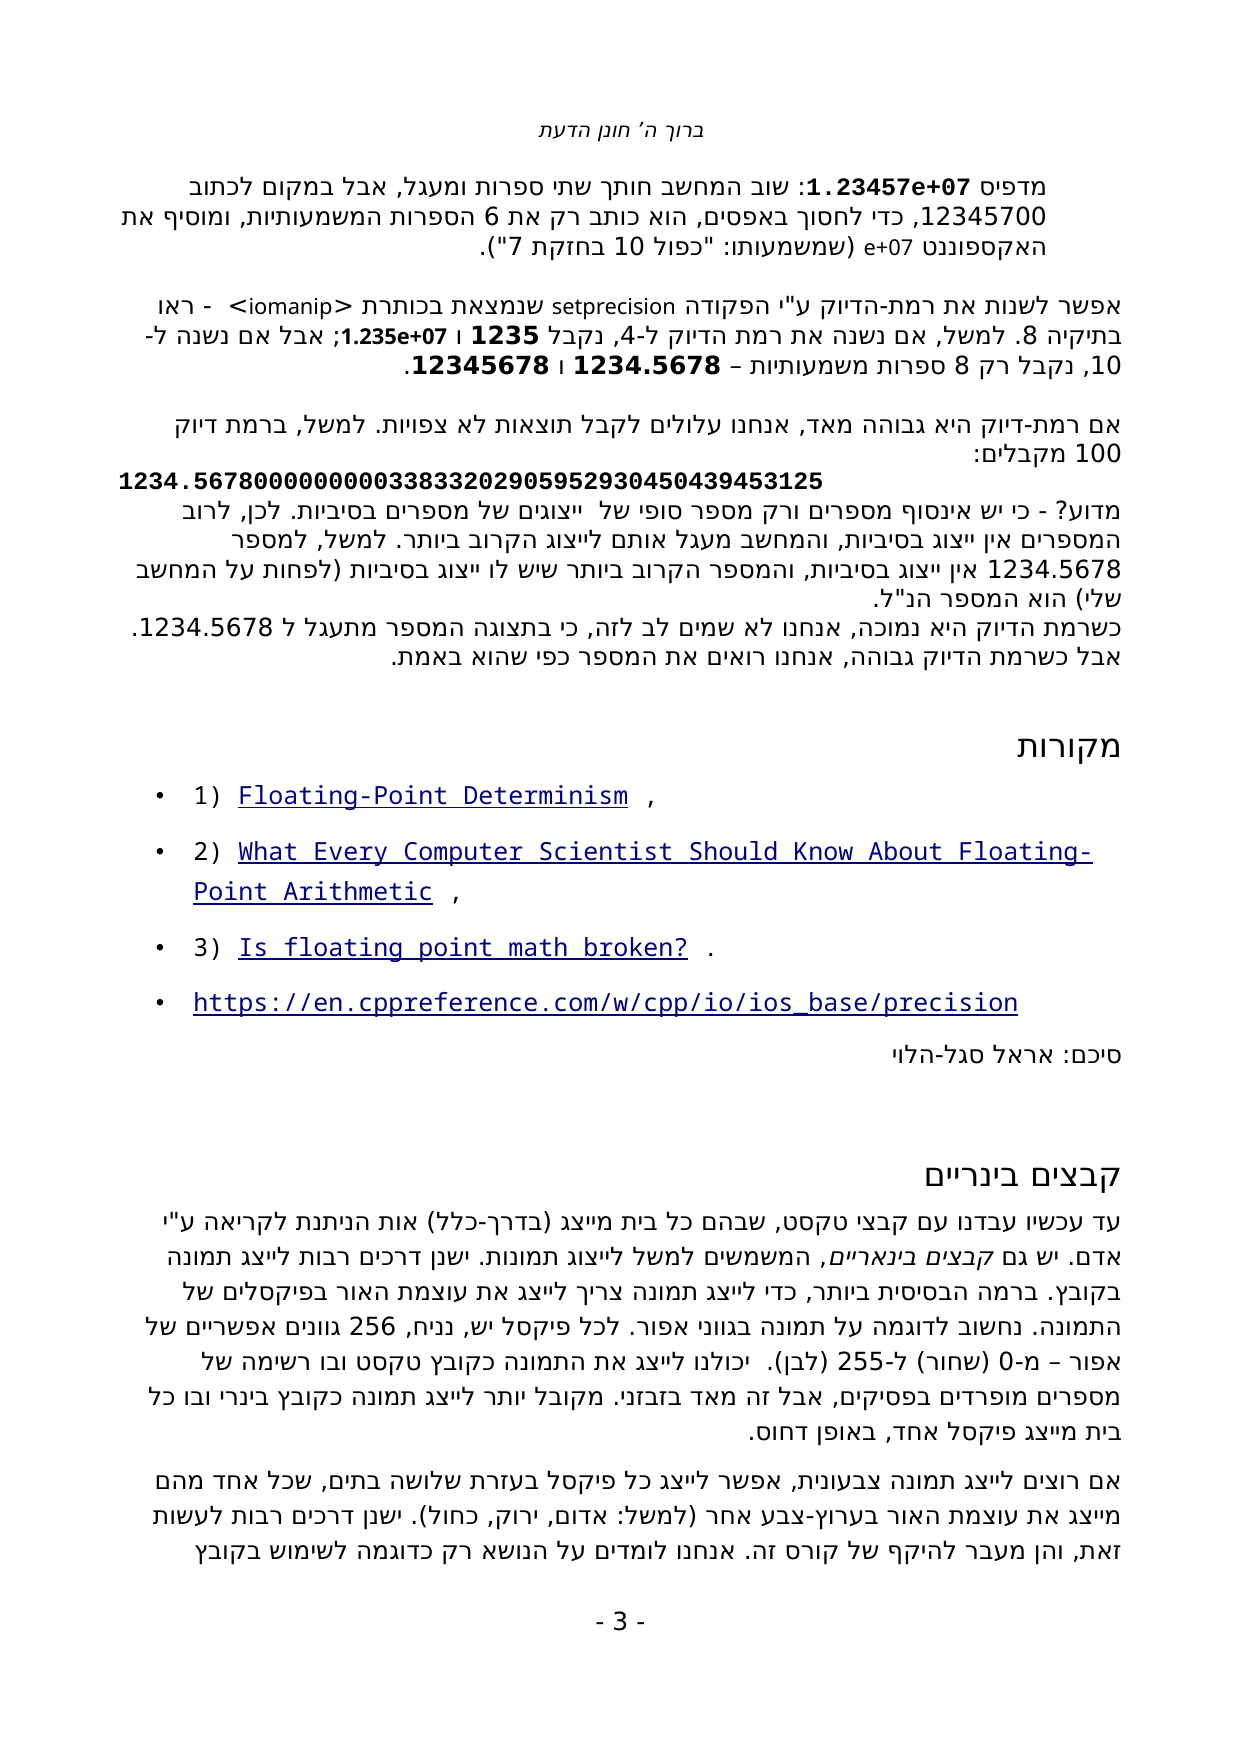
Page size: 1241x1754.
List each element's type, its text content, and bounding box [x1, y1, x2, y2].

text אפשר לשנות את רמת-הדיוק ע"י הפקודה setprecision שנמצאת בכותרת <iomanip> - ראו בתיקיה 8. למשל, אם נשנה את רמת הדיוק ל-4, נקבל 1235 ו 1.235e+07; אבל אם נשנה ל-10, נקבל רק 8 ספרות משמעותיות – 1234.5678 ו 12345678. [118, 291, 1122, 380]
text סיכם: אראל סגל-הלוי [118, 1040, 1122, 1069]
text אם רמת-דיוק היא גבוהה מאד, אנחנו עלולים לקבל תוצאות לא צפויות. למשל, ברמת דיוק 100 מקבלים: [118, 410, 1122, 468]
list 3) Is floating point math broken? . [156, 929, 1122, 963]
text כשרמת הדיוק היא נמוכה, אנחנו לא שמים לב לזה, כי בתצוגה המספר מתעגל ל 1234.5678. אבל כשרמת הדיוק גבוהה, אנחנו רואים את המספר כפי שהוא באמת. [118, 613, 1122, 672]
list https://en.cppreference.com/w/cpp/io/ios_base/precision [156, 985, 1122, 1019]
text אם רוצים לייצג תמונה צבעונית, אפשר לייצג כל פיקסל בעזרת שלושה בתים, שכל אחד מהם מייצג את עוצמת האור בערוץ-צבע אחר (למשל: אדום, ירוק, כחול). ישנן דרכים רבות לעשות זאת, והן מעבר להיקף של קורס זה. אנחנו לומדים על הנושא רק כדוגמה לשימוש בקובץ בינארי. בתיקיה 5 ניתן למצוא דוגמה לקובץ-תמונה בפורמט פשוט ביותר – פורמט ppm. שימו לב איך התמונה נוצרת באופן אוטומטי ע"י נוסחה בתוך מערך בזיכרון, ואיך היא נשמרת לקובץ בפעולה אחת write. [118, 1467, 1122, 1566]
text עד עכשיו עבדנו עם קבצי טקסט, שבהם כל בית מייצג (בדרך-כלל) אות הניתנת לקריאה ע"י אדם. יש גם קבצים בינאריים, המשמשים למשל לייצוג תמונות. ישנן דרכים רבות לייצג תמונה בקובץ. ברמה הבסיסית ביותר, כדי לייצג תמונה צריך לייצג את עוצמת האור בפיקסלים של התמונה. נחשוב לדוגמה על תמונה בגווני אפור. לכל פיקסל יש, נניח, 256 גוונים אפשריים של אפור – מ-0 (שחור) ל-255 (לבן). יכולנו לייצג את התמונה כקובץ טקסט ובו רשימה של מספרים מופרדים בפסיקים, אבל זה מאד בזבזני. מקובל יותר לייצג תמונה כקובץ בינרי ובו כל בית מייצג פיקסל אחד, באופן דחוס. [118, 1207, 1122, 1446]
subtitle קבצים בינריים [118, 1156, 1122, 1194]
list 1) Floating-Point Determinism , [156, 778, 1122, 812]
list 2) What Every Computer Scientist Should Know About Floating-Point Arithmetic , [156, 833, 1122, 908]
text 1234.567800000000033833202905952930450439453125 [118, 468, 1122, 497]
text מדוע? - כי יש אינסוף מספרים ורק מספר סופי של ייצוגים של מספרים בסיביות. לכן, לרוב המספרים אין ייצוג בסיביות, והמחשב מעגל אותם לייצוג הקרוב ביותר. למשל, למספר 1234.5678 אין ייצוג בסיביות, והמספר הקרוב ביותר שיש לו ייצוג בסיביות (לפחות על המחשב שלי) הוא המספר הנ"ל. [118, 497, 1122, 613]
list מדפיס 1.23457e+07: שוב המחשב חותך שתי ספרות ומעגל, אבל במקום לכתוב 12345700, כדי לחסוך באפסים, הוא כותב רק את 6 הספרות המשמעותיות, ומוסיף את האקספוננט e+07 (שמשמעותו: "כפול 10 בחזקת 7"). [118, 172, 1084, 262]
subtitle מקורות [118, 726, 1122, 765]
